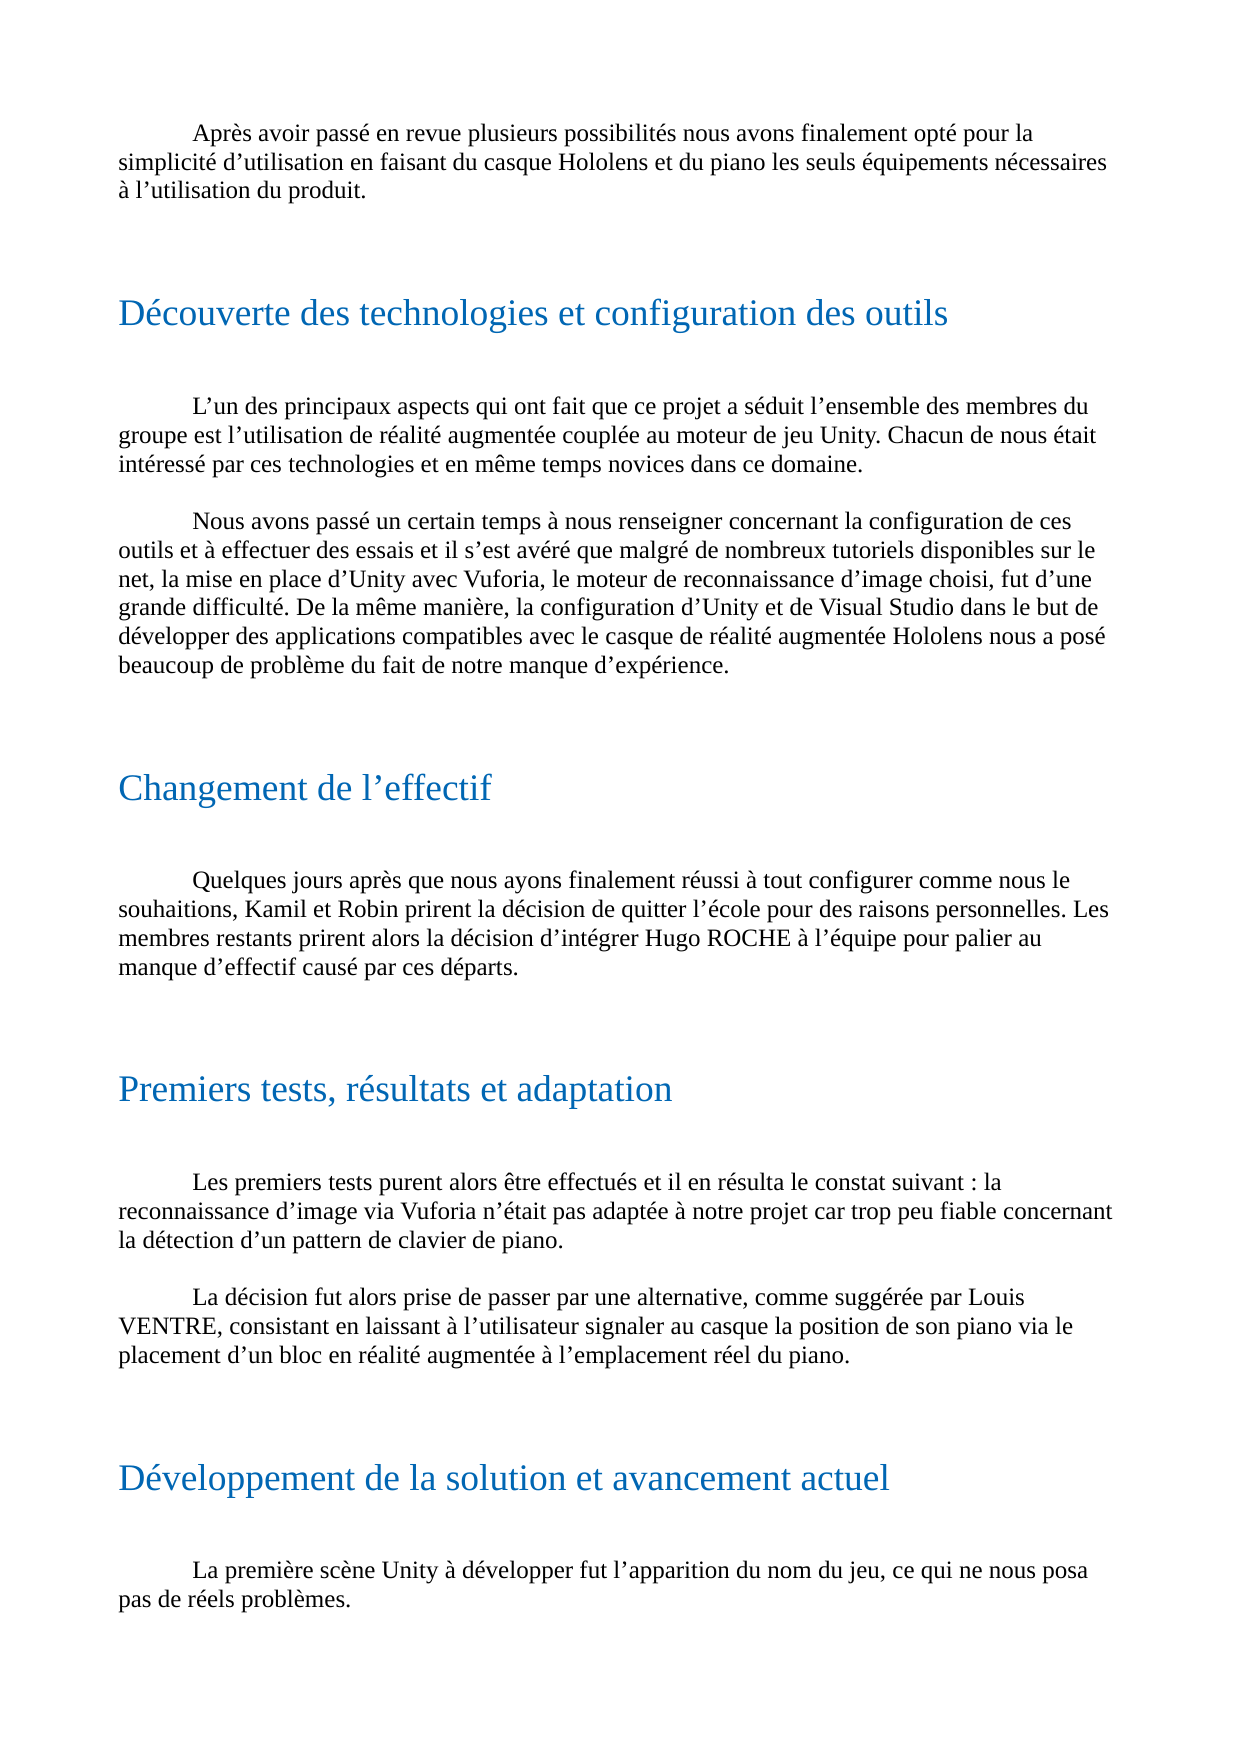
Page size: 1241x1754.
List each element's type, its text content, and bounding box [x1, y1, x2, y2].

text Quelques jours après que nous ayons finalement réussi à tout configurer comme nous le souhaitions, Kamil et Robin prirent la décision de quitter l’école pour des raisons personnelles. Les membres restants prirent alors la décision d’intégrer Hugo ROCHE à l’équipe pour palier au manque d’effectif causé par ces départs. [118, 866, 1122, 981]
text L’un des principaux aspects qui ont fait que ce projet a séduit l’ensemble des membres du groupe est l’utilisation de réalité augmentée couplée au moteur de jeu Unity. Chacun de nous était intéressé par ces technologies et en même temps novices dans ce domaine. [118, 391, 1122, 477]
text Développement de la solution et avancement actuel [118, 1455, 1122, 1498]
text La première scène Unity à développer fut l’apparition du nom du jeu, ce qui ne nous posa pas de réels problèmes. [118, 1556, 1122, 1613]
text Après avoir passé en revue plusieurs possibilités nous avons finalement opté pour la simplicité d’utilisation en faisant du casque Hololens et du piano les seuls équipements nécessaires à l’utilisation du produit. [118, 118, 1122, 204]
text Découverte des technologies et configuration des outils [118, 291, 1122, 334]
text Premiers tests, résultats et adaptation [118, 1067, 1122, 1110]
text Changement de l’effectif [118, 765, 1122, 808]
text La décision fut alors prise de passer par une alternative, comme suggérée par Louis VENTRE, consistant en laissant à l’utilisateur signaler au casque la position de son piano via le placement d’un bloc en réalité augmentée à l’emplacement réel du piano. [118, 1282, 1122, 1369]
text Nous avons passé un certain temps à nous renseigner concernant la configuration de ces outils et à effectuer des essais et il s’est avéré que malgré de nombreux tutoriels disponibles sur le net, la mise en place d’Unity avec Vuforia, le moteur de reconnaissance d’image choisi, fut d’une grande difficulté. De la même manière, la configuration d’Unity et de Visual Studio dans le but de développer des applications compatibles avec le casque de réalité augmentée Hololens nous a posé beaucoup de problème du fait de notre manque d’expérience. [118, 506, 1122, 679]
text Les premiers tests purent alors être effectués et il en résulta le constat suivant : la reconnaissance d’image via Vuforia n’était pas adaptée à notre projet car trop peu fiable concernant la détection d’un pattern de clavier de piano. [118, 1167, 1122, 1254]
